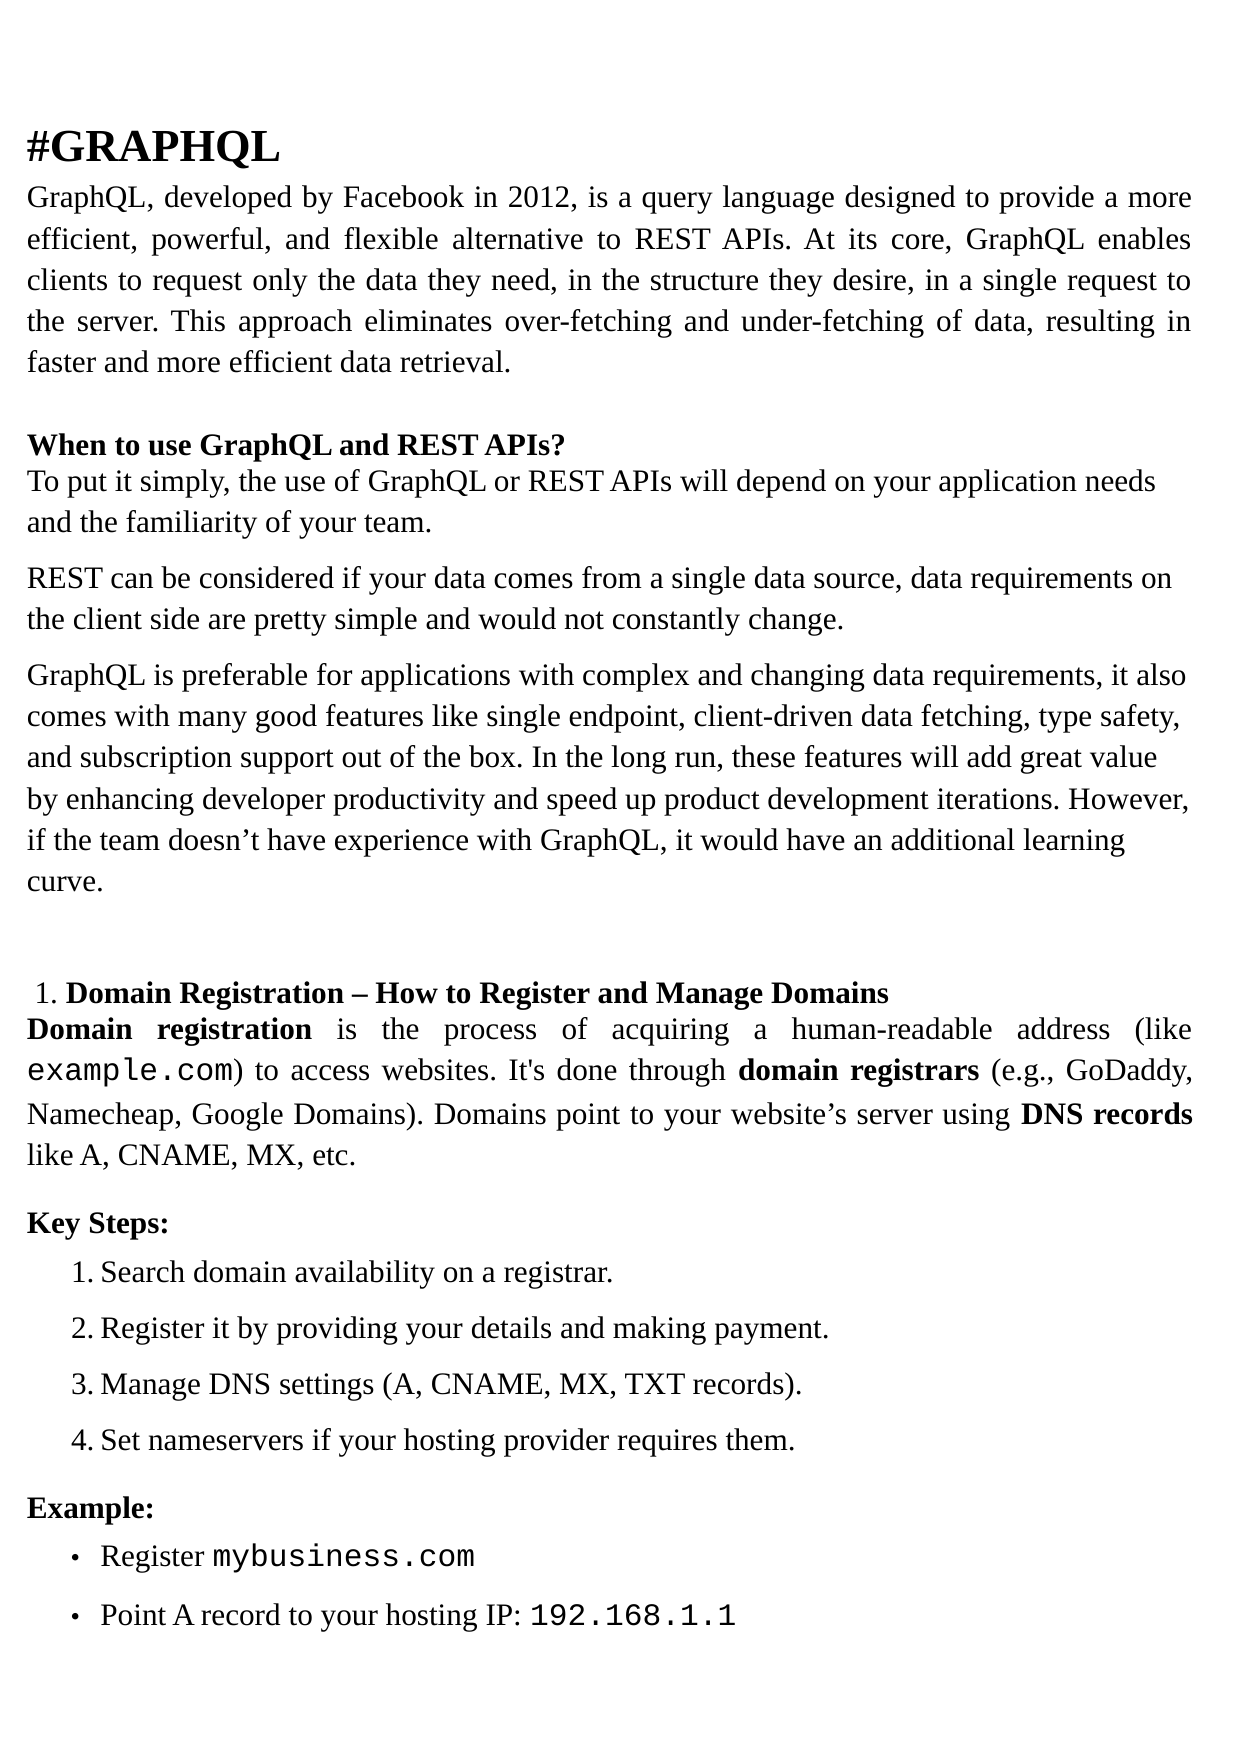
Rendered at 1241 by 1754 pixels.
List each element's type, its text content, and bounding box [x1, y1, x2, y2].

subtitle Example: [27, 1489, 1193, 1525]
text GraphQL is preferable for applications with complex and changing data requirements, it also comes with many good features like single endpoint, client-driven data fetching, type safety, and subscription support out of the box. In the long run, these features will add great value by enhancing developer productivity and speed up product development iterations. However, if the team doesn’t have experience with GraphQL, it would have an additional learning curve. [27, 656, 1193, 898]
subtitle 1. Domain Registration – How to Register and Manage Domains [27, 974, 1193, 1010]
list Search domain availability on a registrar. [71, 1253, 1193, 1289]
text #GRAPHQL [27, 118, 1193, 171]
subtitle Key Steps: [27, 1205, 1193, 1241]
subtitle When to use GraphQL and REST APIs? [27, 426, 1193, 462]
text REST can be considered if your data comes from a single data source, data requirements on the client side are pretty simple and would not constantly change. [27, 559, 1193, 636]
list Point A record to your hosting IP: 192.168.1.1 [71, 1596, 1193, 1635]
text Domain registration is the process of acquiring a human-readable address (like example.com) to access websites. It's done through domain registrars (e.g., GoDaddy, Namecheap, Google Domains). Domains point to your website’s server using DNS records like A, CNAME, MX, etc. [27, 1010, 1193, 1172]
list Set nameservers if your hosting provider requires them. [71, 1421, 1193, 1457]
text To put it simply, the use of GraphQL or REST APIs will depend on your application needs and the familiarity of your team. [27, 462, 1193, 539]
list Register it by providing your details and making payment. [71, 1309, 1193, 1345]
text GraphQL, developed by Facebook in 2012, is a query language designed to provide a more efficient, powerful, and flexible alternative to REST APIs. At its core, GraphQL enables clients to request only the data they need, in the structure they desire, in a single request to the server. This approach eliminates over-fetching and under-fetching of data, resulting in faster and more efficient data retrieval. [27, 179, 1193, 379]
list Register mybusiness.com [71, 1537, 1193, 1576]
list Manage DNS settings (A, CNAME, MX, TXT records). [71, 1365, 1193, 1401]
